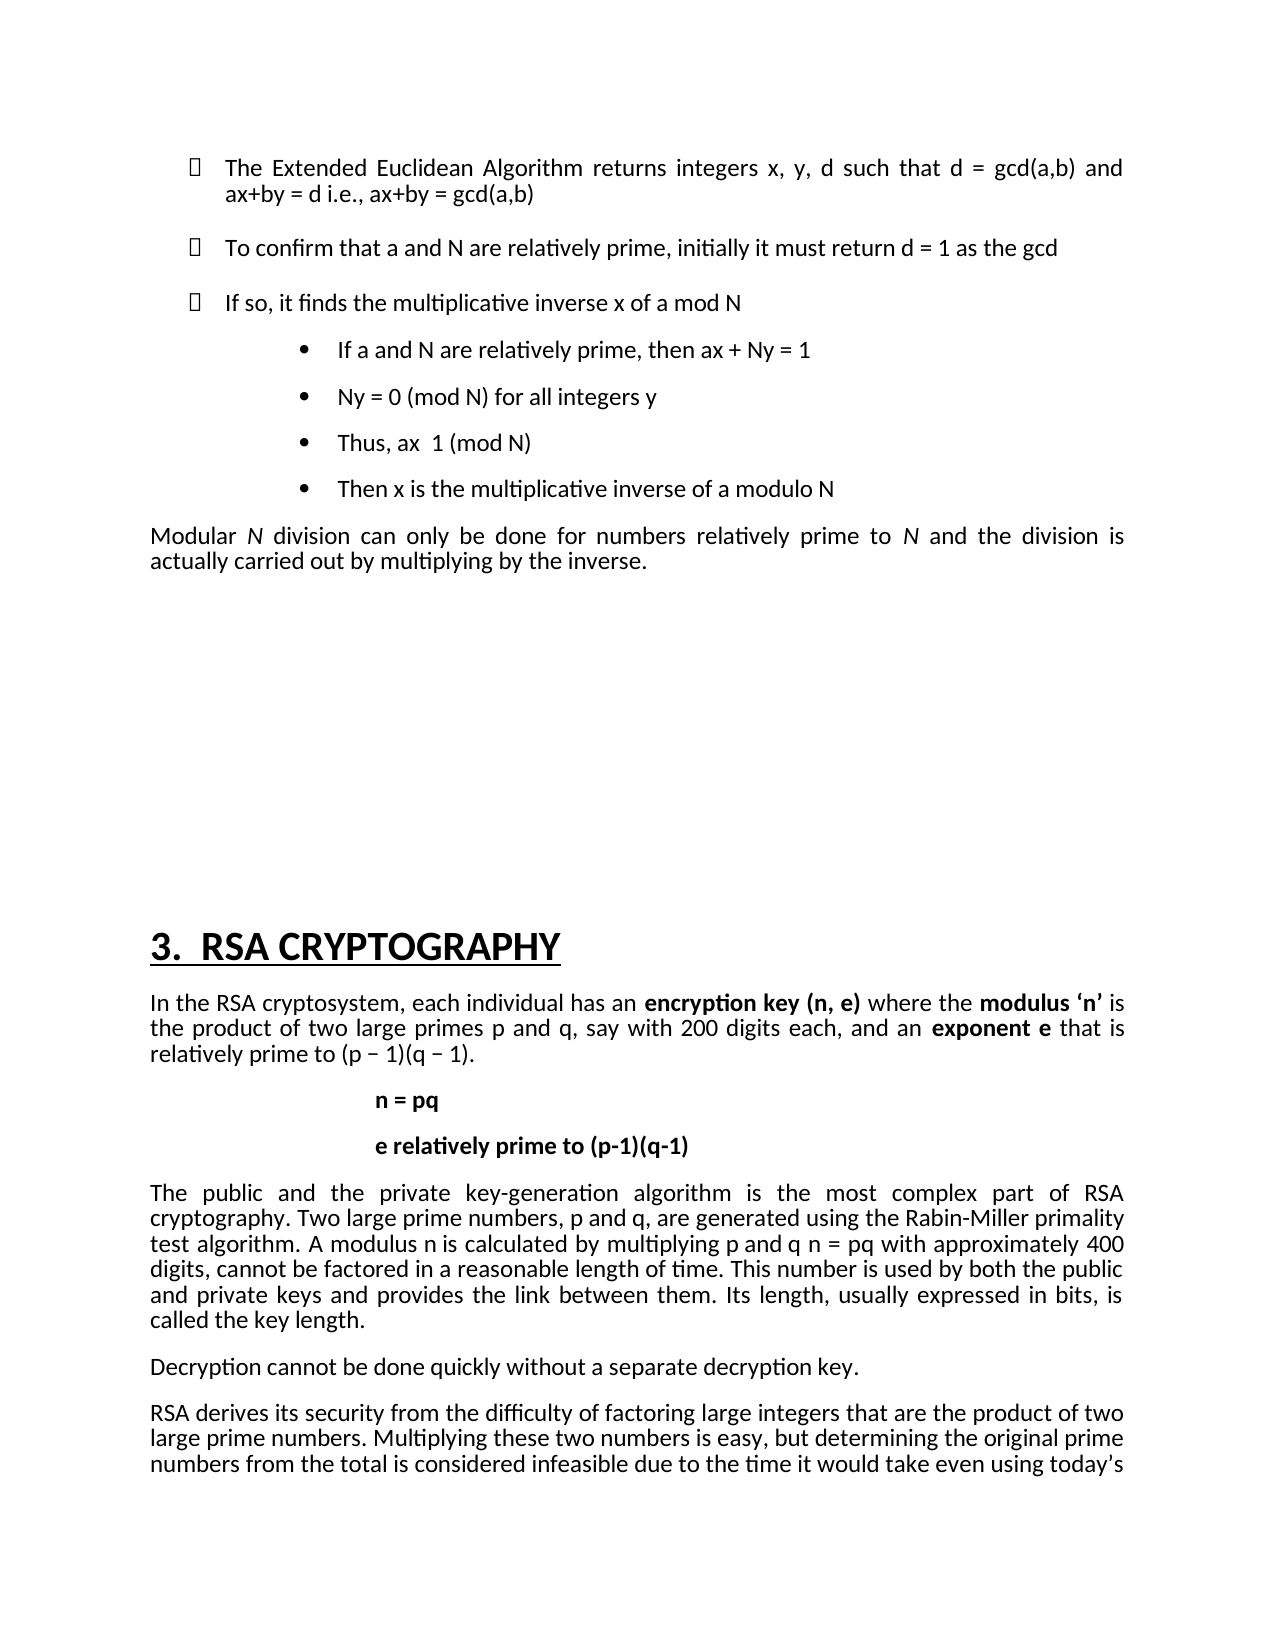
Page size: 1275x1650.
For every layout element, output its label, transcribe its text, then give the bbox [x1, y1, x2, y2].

list Thus, ax 1 (mod N) [300, 433, 1125, 458]
list If a and N are relatively prime, then ax + Ny = 1 [300, 340, 1125, 365]
list Then x is the multiplicative inverse of a modulo N [300, 479, 1125, 504]
text The public and the private key-generation algorithm is the most complex part of RSA cryptography. Two large prime numbers, p and q, are generated using the Rabin-Miller primality test algorithm. A modulus n is calculated by multiplying p and q n = pq with approximately 400 digits, cannot be factored in a reasonable length of time. This number is used by both the public and private keys and provides the link between them. Its length, usually expressed in bits, is called the key length. [150, 1182, 1125, 1335]
text RSA derives its security from the difficulty of factoring large integers that are the product of two large prime numbers. Multiplying these two numbers is easy, but determining the original prime numbers from the total is considered infeasible due to the time it would take even using today’s [150, 1402, 1125, 1479]
list If so, it finds the multiplicative inverse x of a mod N [187, 285, 1125, 319]
list To confirm that a and N are relatively prime, initially it must return d = 1 as the gcd [187, 230, 1125, 264]
text In the RSA cryptosystem, each individual has an encryption key (n, e) where the modulus ‘n’ is the product of two large primes p and q, say with 200 digits each, and an exponent e that is relatively prime to (p − 1)(q − 1). [150, 992, 1125, 1068]
list Ny = 0 (mod N) for all integers y [300, 386, 1125, 412]
text Modular N division can only be done for numbers relatively prime to N and the division is actually carried out by multiplying by the inverse. [150, 525, 1125, 576]
list The Extended Euclidean Algorithm returns integers x, y, d such that d = gcd(a,b) and ax+by = d i.e., ax+by = gcd(a,b) [187, 150, 1125, 209]
text n = pq [300, 1089, 1125, 1115]
text Decryption cannot be done quickly without a separate decryption key. [150, 1356, 1125, 1382]
text 3. RSA CRYPTOGRAPHY [150, 930, 1125, 971]
text e relatively prime to (p-1)(q-1) [150, 1136, 1125, 1161]
